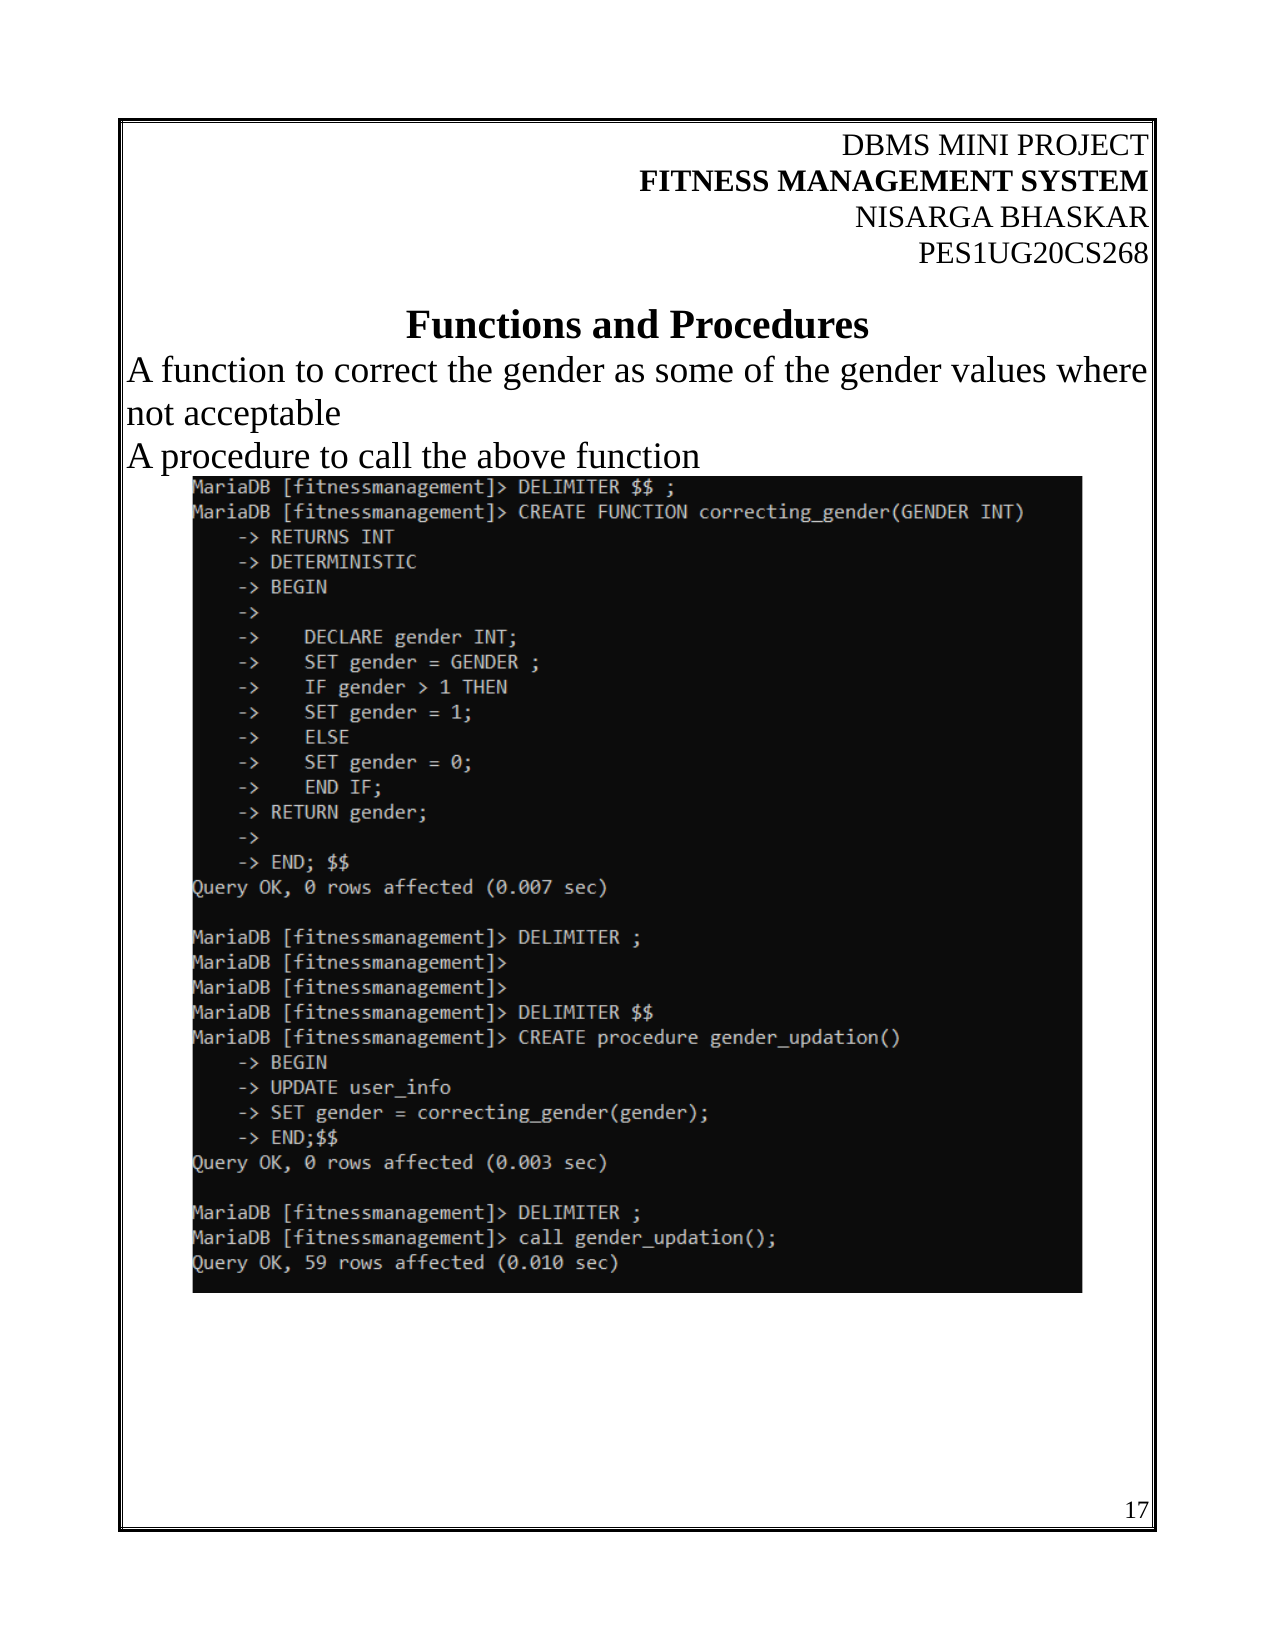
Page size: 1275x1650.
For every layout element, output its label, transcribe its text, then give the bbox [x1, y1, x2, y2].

text A function to correct the gender as some of the gender values where not acceptable [126, 347, 1149, 433]
text A procedure to call the above function [126, 433, 1149, 477]
picture [192, 476, 1083, 1293]
text Functions and Procedures [126, 299, 1149, 347]
